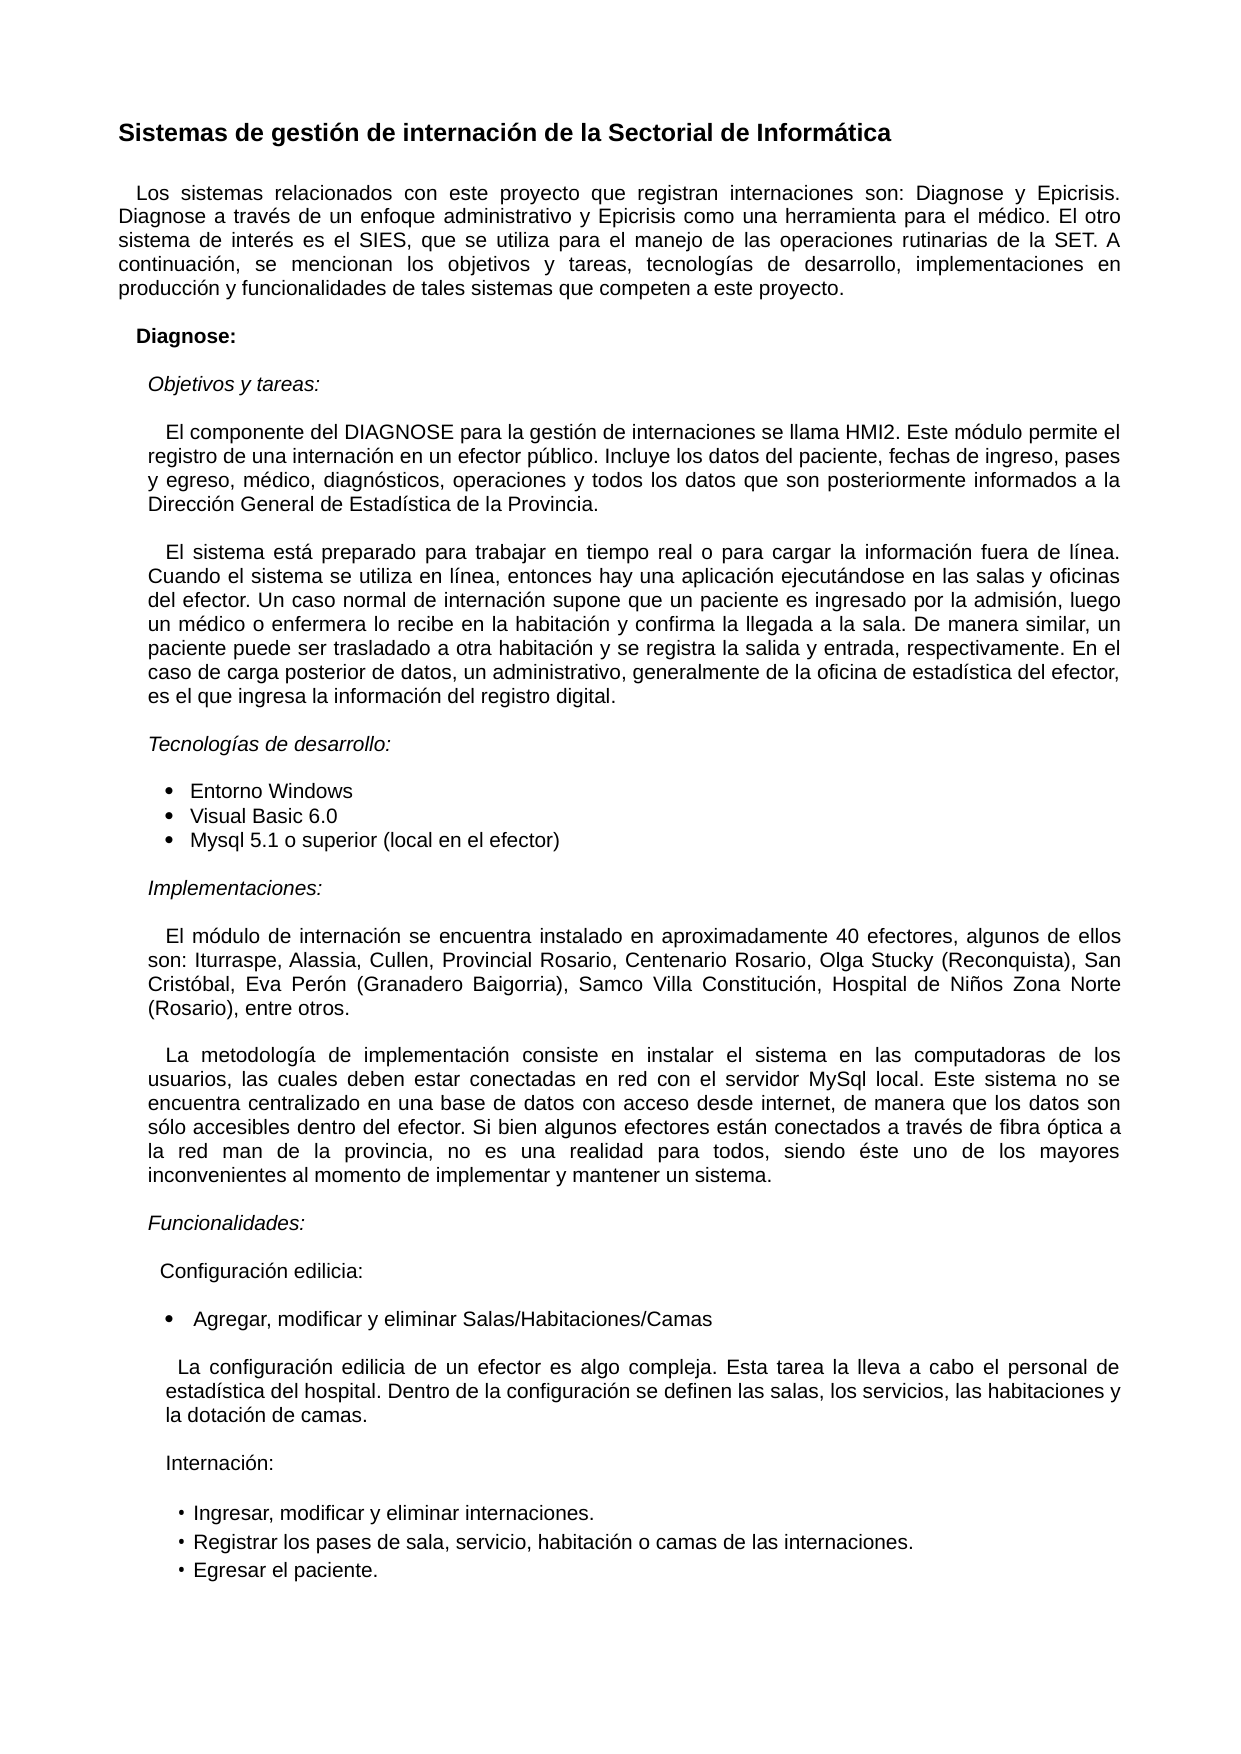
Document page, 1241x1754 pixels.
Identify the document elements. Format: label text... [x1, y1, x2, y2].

list Visual Basic 6.0 [165, 803, 1122, 827]
text Configuración edilicia: [159, 1259, 1122, 1283]
list Registrar los pases de sala, servicio, habitación o camas de las internaciones. [177, 1527, 1122, 1555]
text El módulo de internación se encuentra instalado en aproximadamente 40 efectores, algunos de ellos son: Iturraspe, Alassia, Cullen, Provincial Rosario, Centenario Rosario, Olga Stucky (Reconquista), San Cristóbal, Eva Perón (Granadero Baigorria), Samco Villa Constitución, Hospital de Niños Zona Norte (Rosario), entre otros. [148, 923, 1122, 1019]
text Diagnose: [136, 324, 1122, 348]
text La configuración edilicia de un efector es algo compleja. Esta tarea la lleva a cabo el personal de estadística del hospital. Dentro de la configuración se definen las salas, los servicios, las habitaciones y la dotación de camas. [165, 1355, 1122, 1427]
list Agregar, modificar y eliminar Salas/Habitaciones/Camas [165, 1307, 1122, 1331]
text Los sistemas relacionados con este proyecto que registran internaciones son: Diagnose y Epicrisis. Diagnose a través de un enfoque administrativo y Epicrisis como una herramienta para el médico. El otro sistema de interés es el SIES, que se utiliza para el manejo de las operaciones rutinarias de la SET. A continuación, se mencionan los objetivos y tareas, tecnologías de desarrollo, implementaciones en producción y funcionalidades de tales sistemas que competen a este proyecto. [118, 180, 1122, 300]
text La metodología de implementación consiste en instalar el sistema en las computadoras de los usuarios, las cuales deben estar conectadas en red con el servidor MySql local. Este sistema no se encuentra centralizado en una base de datos con acceso desde internet, de manera que los datos son sólo accesibles dentro del efector. Si bien algunos efectores están conectados a través de fibra óptica a la red man de la provincia, no es una realidad para todos, siendo éste uno de los mayores inconvenientes al momento de implementar y mantener un sistema. [148, 1043, 1122, 1187]
text El sistema está preparado para trabajar en tiempo real o para cargar la información fuera de línea. Cuando el sistema se utiliza en línea, entonces hay una aplicación ejecutándose en las salas y oficinas del efector. Un caso normal de internación supone que un paciente es ingresado por la admisión, luego un médico o enfermera lo recibe en la habitación y confirma la llegada a la sala. De manera similar, un paciente puede ser trasladado a otra habitación y se registra la salida y entrada, respectivamente. En el caso de carga posterior de datos, un administrativo, generalmente de la oficina de estadística del efector, es el que ingresa la información del registro digital. [148, 540, 1122, 707]
text Objetivos y tareas: [148, 372, 1122, 396]
text Implementaciones: [148, 876, 1122, 899]
list Mysql 5.1 o superior (local en el efector) [165, 827, 1122, 852]
text Funcionalidades: [148, 1211, 1122, 1235]
text Internación: [165, 1451, 1122, 1474]
text Sistemas de gestión de internación de la Sectorial de Informática [118, 118, 1122, 147]
text Tecnologías de desarrollo: [148, 731, 1122, 755]
list Egresar el paciente. [177, 1555, 1122, 1584]
text El componente del DIAGNOSE para la gestión de internaciones se llama HMI2. Este módulo permite el registro de una internación en un efector público. Incluye los datos del paciente, fechas de ingreso, pases y egreso, médico, diagnósticos, operaciones y todos los datos que son posteriormente informados a la Dirección General de Estadística de la Provincia. [148, 420, 1122, 516]
list Entorno Windows [165, 779, 1122, 803]
list Ingresar, modificar y eliminar internaciones. [177, 1498, 1122, 1527]
